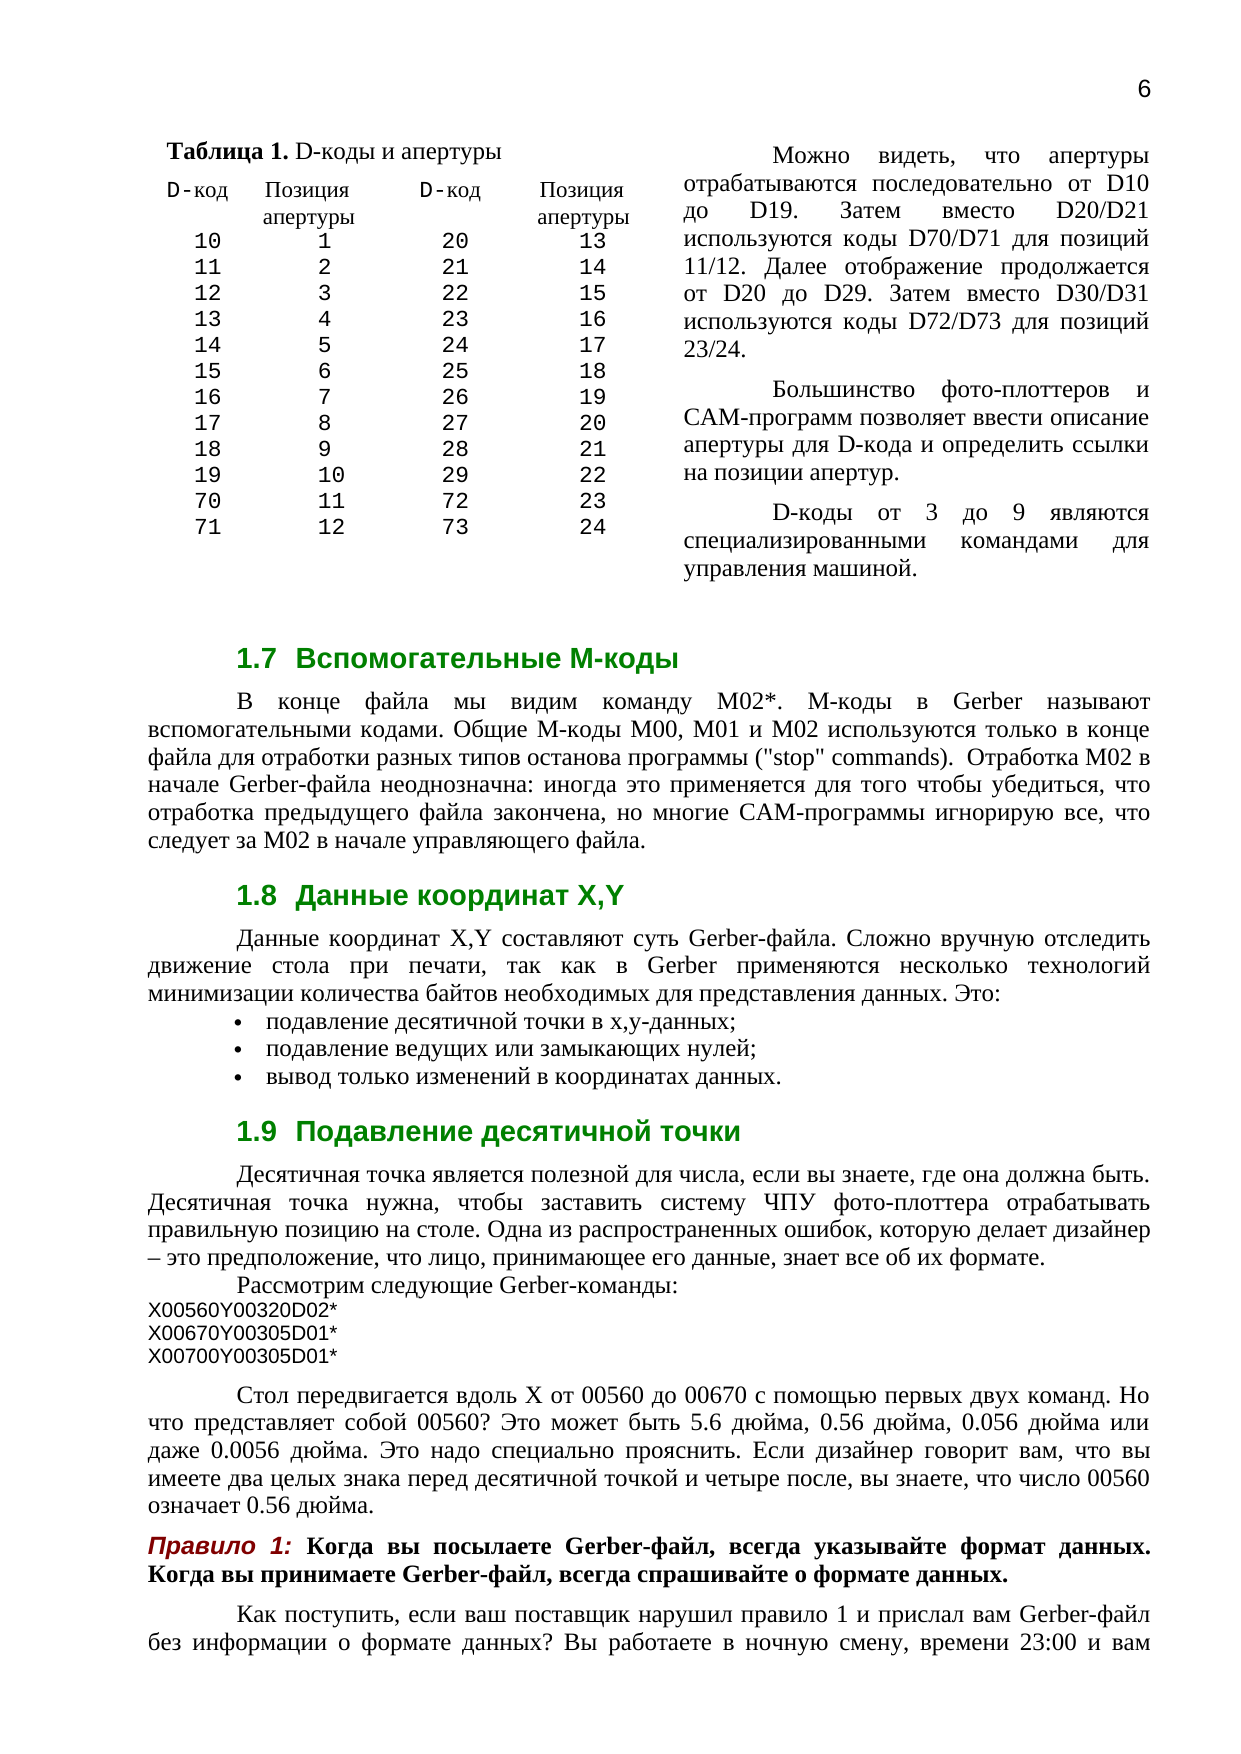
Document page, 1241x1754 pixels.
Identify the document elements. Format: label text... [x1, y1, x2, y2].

text В конце файла мы видим команду M02*. M-коды в Gerber называют вспомогательными кодами. Общие M-коды M00, M01 и M02 используются только в конце файла для отработки разных типов останова программы ("stop" commands). Отработка M02 в начале Gerber-файла неоднозначна: иногда это применяется для того чтобы убедиться, что отработка предыдущего файла закончена, но многие CAM-программы игнорирую все, что следует за M02 в начале управляющего файла. [148, 687, 1151, 853]
subtitle Подавление десятичной точки [148, 1115, 1151, 1147]
text Данные координат X,Y составляют суть Gerber-файла. Сложно вручную отследить движение стола при печати, так как в Gerber применяются несколько технологий минимизации количества байтов необходимых для представления данных. Это: [148, 924, 1151, 1007]
list подавление ведущих или замыкающих нулей; [234, 1034, 1151, 1062]
table_header Таблица 1. D-коды и апертуры D-код Позиция D-код Позиция апертуры апертуры 10 1 20 13 11 2 21 14 12 3 22 15 13 4 23 16 14 5 24 17 15 6 25 18 16 7 26 19 17 8 27 20 18 9 28 21 19 10 29 22 70 11 72 23 71 12 73 24 [148, 118, 664, 617]
text Правило 1: Когда вы посылаете Gerber-файл, всегда указывайте формат данных. Когда вы принимаете Gerber-файл, всегда спрашивайте о формате данных. [148, 1532, 1151, 1587]
text X00670Y00305D01* [148, 1322, 1151, 1345]
text Стол передвигается вдоль X от 00560 до 00670 с помощью первых двух команд. Но что представляет собой 00560? Это может быть 5.6 дюйма, 0.56 дюйма, 0.056 дюйма или даже 0.0056 дюйма. Это надо специально прояснить. Если дизайнер говорит вам, что вы имеете два целых знака перед десятичной точкой и четыре после, вы знаете, что число 00560 означает 0.56 дюйма. [148, 1381, 1151, 1519]
text Как поступить, если ваш поставщик нарушил правило 1 и прислал вам Gerber-файл без информации о формате данных? Вы работаете в ночную смену, времени 23:00 и вам [148, 1600, 1151, 1655]
text X00560Y00320D02* [148, 1298, 1151, 1322]
text Десятичная точка является полезной для числа, если вы знаете, где она должна быть. Десятичная точка нужна, чтобы заставить систему ЧПУ фото-плоттера отрабатывать правильную позицию на столе. Одна из распространенных ошибок, которую делает дизайнер – это предположение, что лицо, принимающее его данные, знает все об их формате. [148, 1160, 1151, 1271]
text Рассмотрим следующие Gerber-команды: [148, 1271, 1151, 1298]
subtitle Данные координат X,Y [148, 878, 1151, 911]
text X00700Y00305D01* [148, 1345, 1151, 1368]
list вывод только изменений в координатах данных. [234, 1062, 1151, 1090]
list подавление десятичной точки в x,y-данных; [234, 1007, 1151, 1034]
table_header Можно видеть, что апертуры отрабатываются последовательно от D10 до D19. Затем вместо D20/D21 используются коды D70/D71 для позиций 11/12. Далее отображение продолжается от D20 до D29. Затем вместо D30/D31 используются коды D72/D73 для позиций 23/24. Большинство фото-плоттеров и CAM-программ позволяет ввести описание апертуры для D-кода и определить ссылки на позиции апертур. D-коды от 3 до 9 являются специализированными командами для управления машиной. [665, 118, 1168, 617]
subtitle Вспомогательные M-коды [148, 642, 1151, 675]
